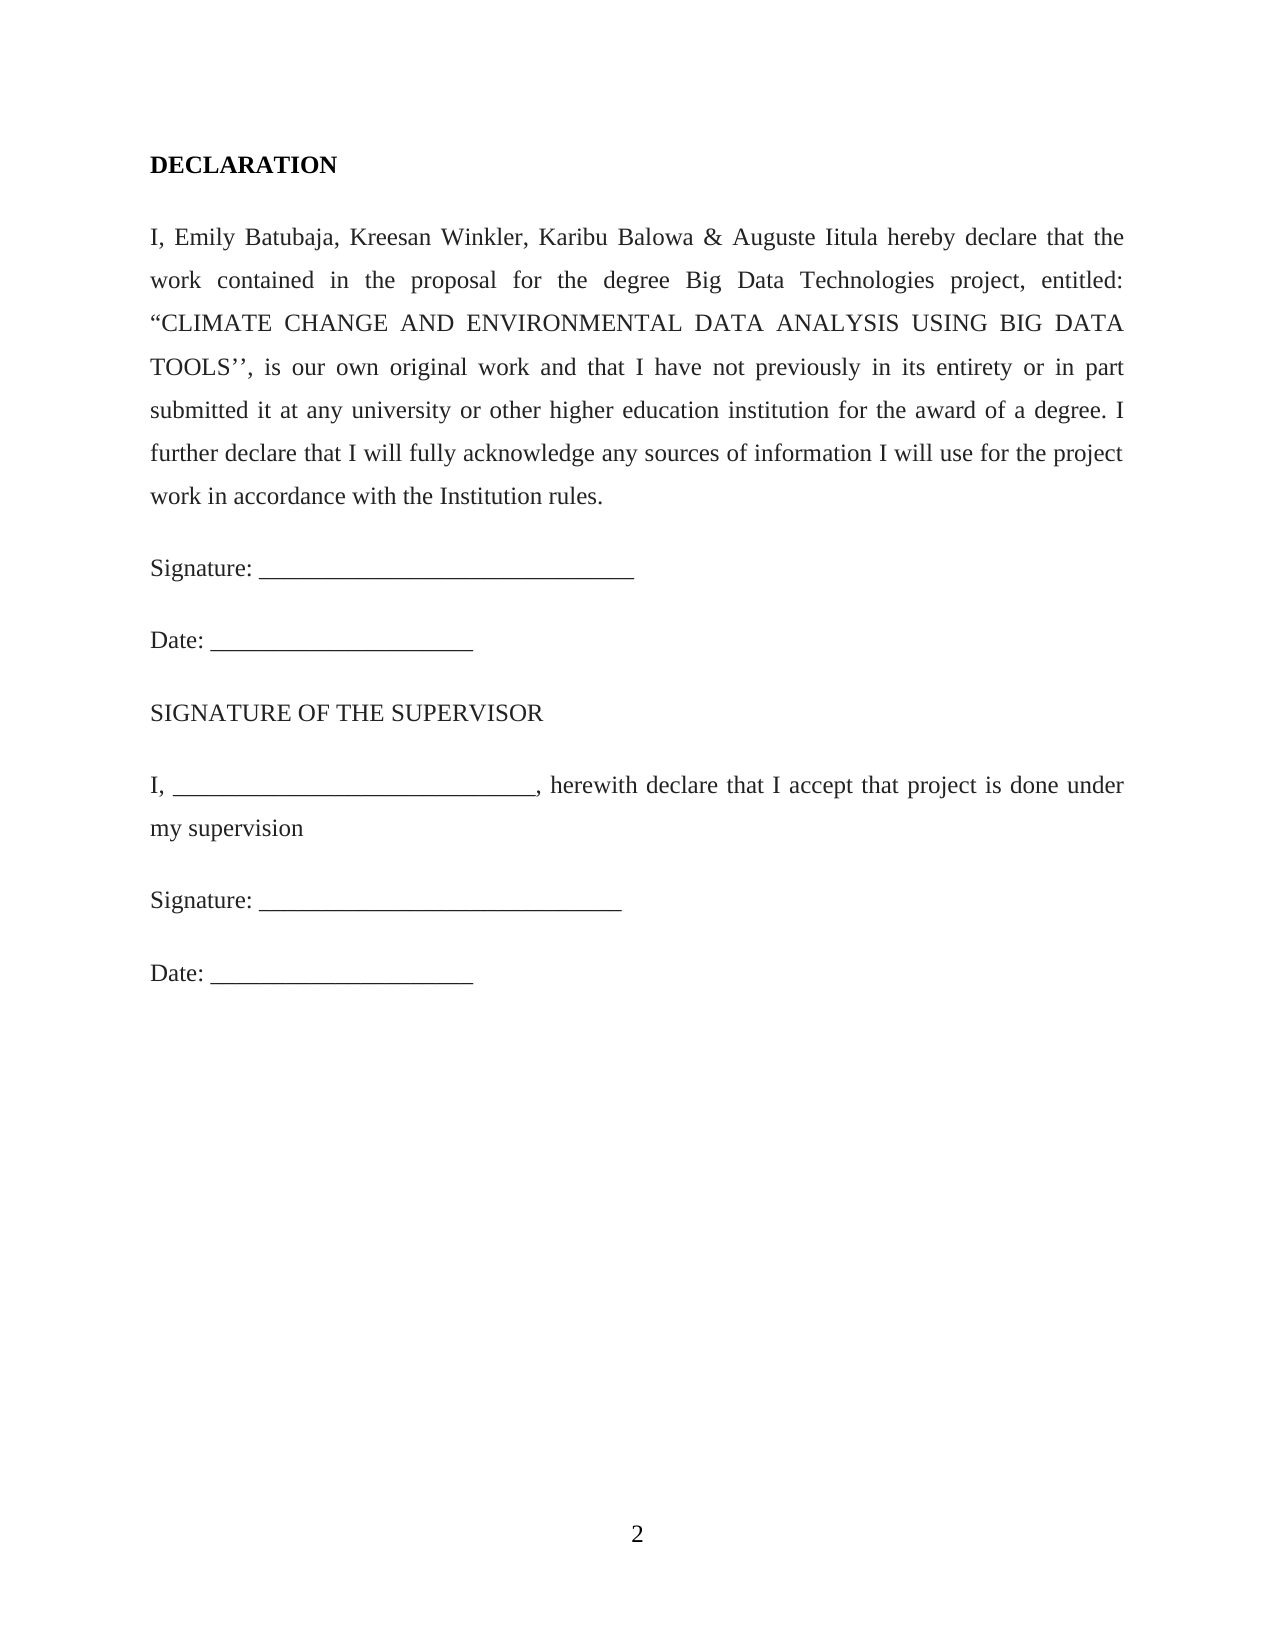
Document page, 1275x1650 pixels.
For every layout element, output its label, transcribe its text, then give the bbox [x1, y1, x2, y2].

text I, _____________________________, herewith declare that I accept that project is done under my supervision [150, 770, 1125, 842]
text Date: _____________________ [150, 958, 1125, 987]
text I, Emily Batubaja, Kreesan Winkler, Karibu Balowa & Auguste Iitula hereby declare that the work contained in the proposal for the degree Big Data Technologies project, entitled: “CLIMATE CHANGE AND ENVIRONMENTAL DATA ANALYSIS USING BIG DATA TOOLS’’, is our own original work and that I have not previously in its entirety or in part submitted it at any university or other higher education institution for the award of a degree. I further declare that I will fully acknowledge any sources of information I will use for the project work in accordance with the Institution rules. [150, 222, 1125, 510]
text Date: _____________________ [150, 626, 1125, 654]
text DECLARATION [150, 150, 1125, 179]
text Signature: _____________________________ [150, 886, 1125, 914]
text Signature: ______________________________ [150, 553, 1125, 582]
text SIGNATURE OF THE SUPERVISOR [150, 698, 1125, 727]
